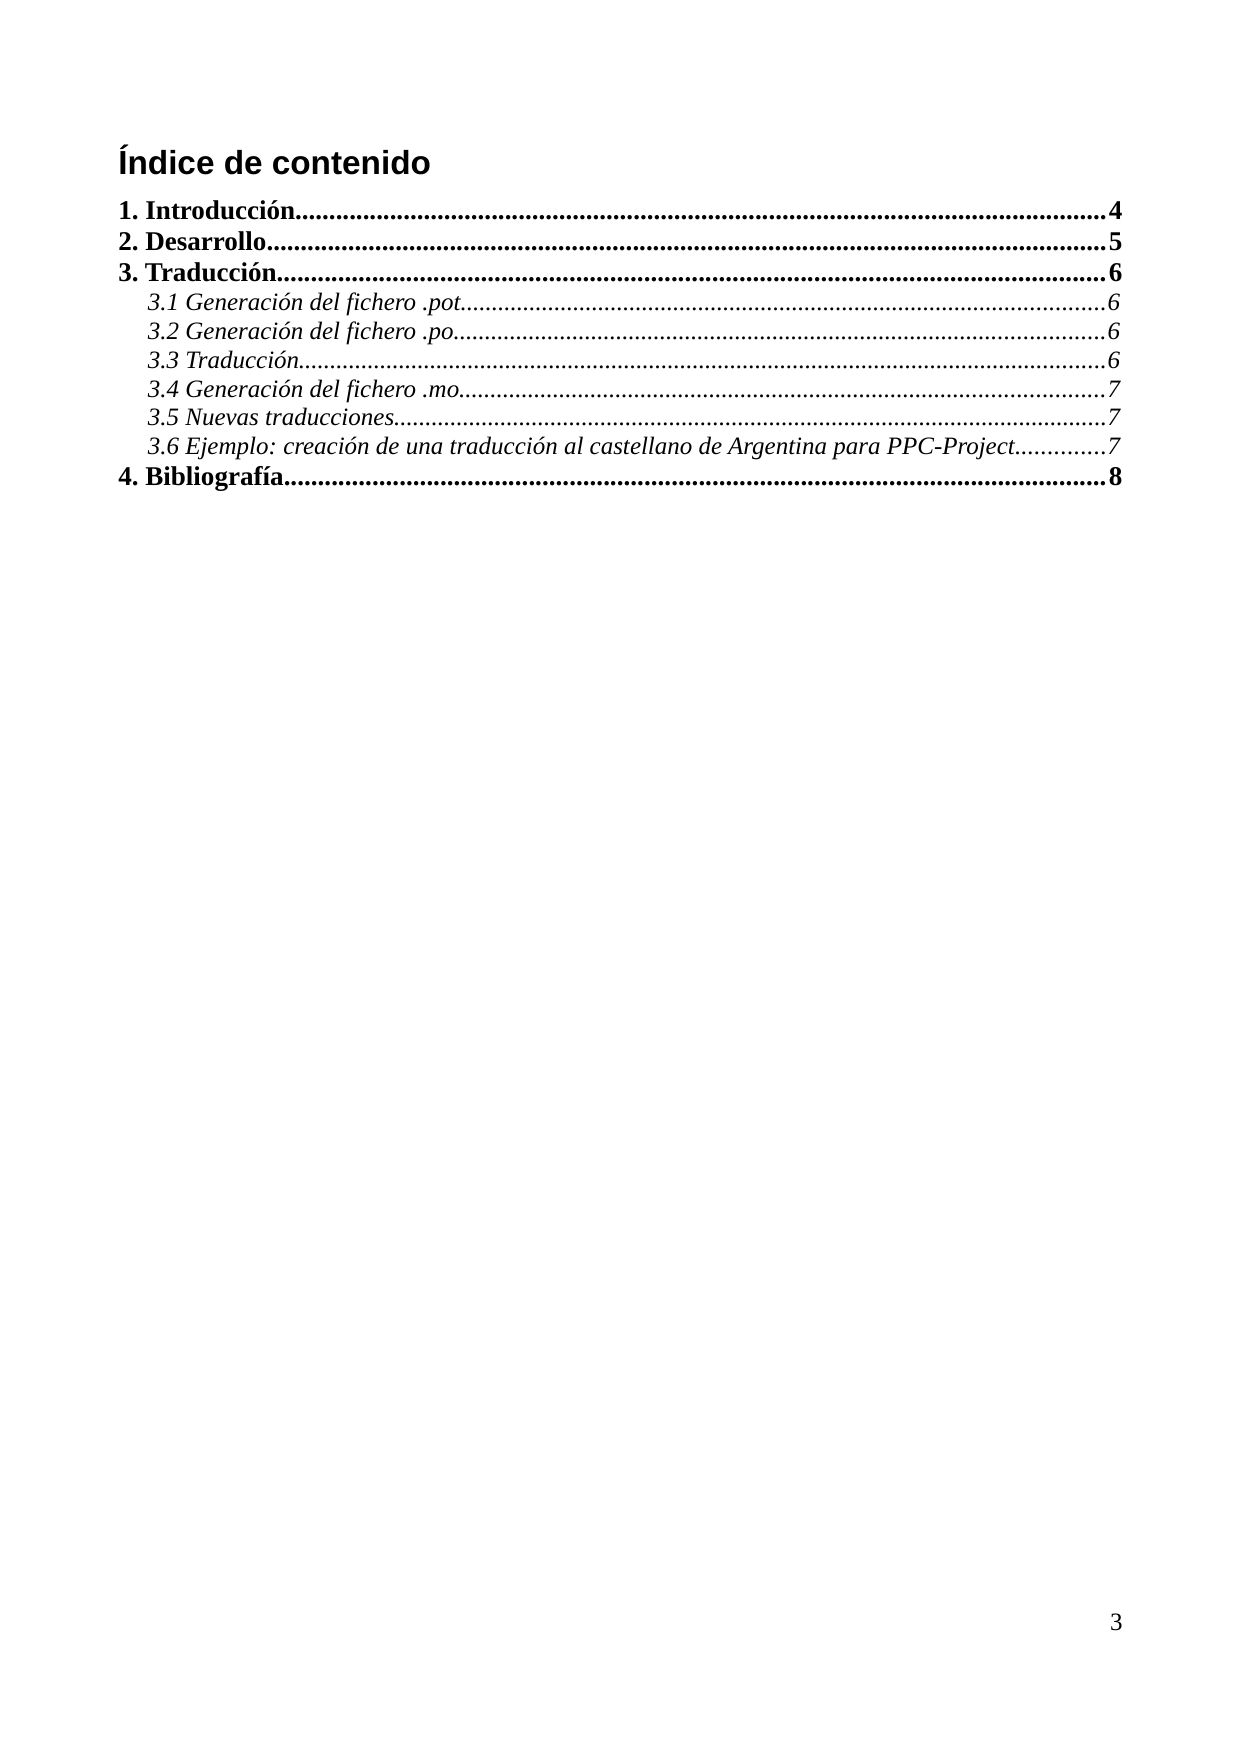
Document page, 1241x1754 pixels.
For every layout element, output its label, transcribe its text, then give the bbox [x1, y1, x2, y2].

text 2. Desarrollo 5 [118, 225, 1122, 256]
text 3.6 Ejemplo: creación de una traducción al castellano de Argentina para PPC-Project 7 [148, 431, 1122, 460]
subtitle Índice de contenido [118, 143, 1122, 182]
text 3. Traducción 6 [118, 256, 1122, 287]
text 3.2 Generación del fichero .po 6 [148, 316, 1122, 345]
text 4. Bibliografía 8 [118, 460, 1122, 491]
text 1. Introducción 4 [118, 194, 1122, 225]
text 3.5 Nuevas traducciones 7 [148, 402, 1122, 431]
text 3.3 Traducción 6 [148, 345, 1122, 374]
text 3.1 Generación del fichero .pot 6 [148, 287, 1122, 316]
text 3.4 Generación del fichero .mo 7 [148, 374, 1122, 402]
